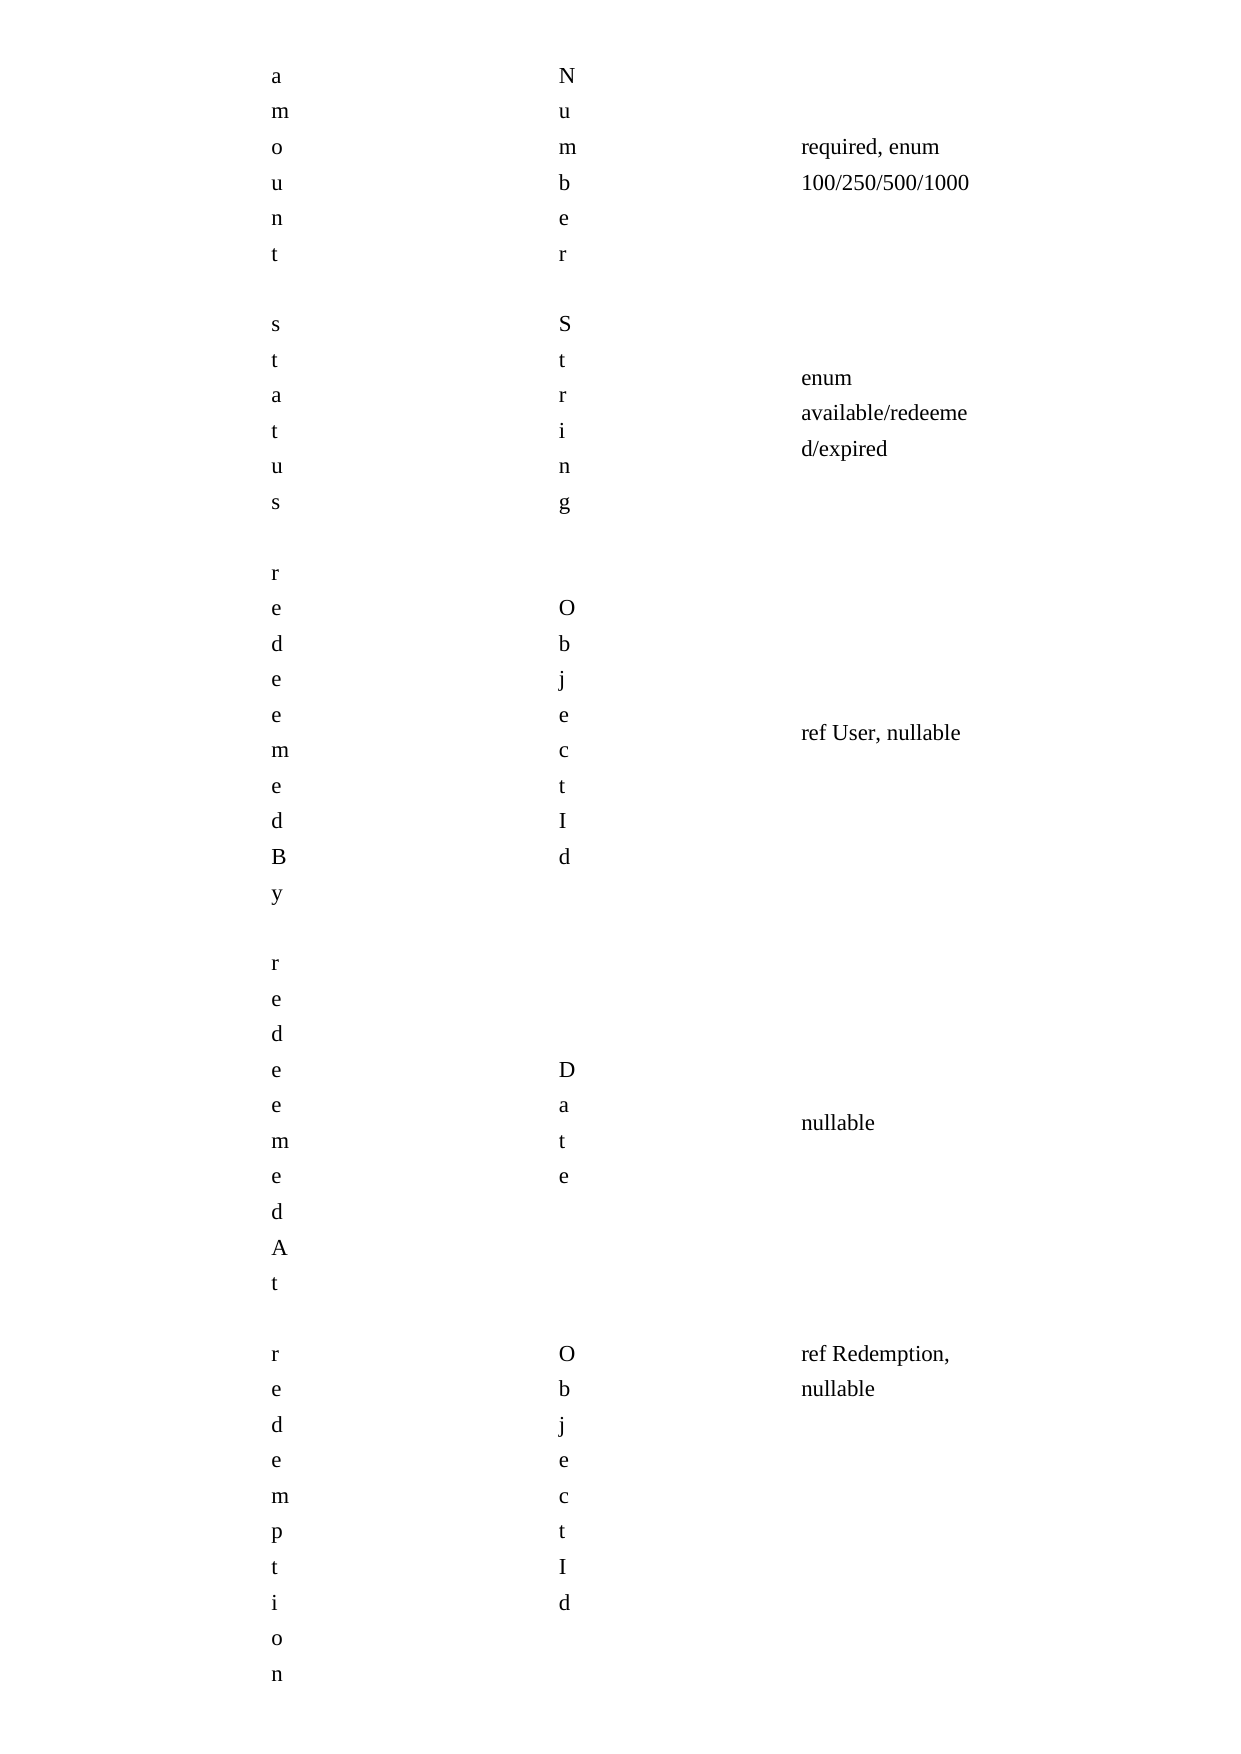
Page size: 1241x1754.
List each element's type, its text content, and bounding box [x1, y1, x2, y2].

table_cell status [118, 308, 406, 556]
table_cell ref User, nullable [648, 556, 1126, 946]
table_cell String [406, 308, 648, 556]
table_cell redeemedAt [118, 946, 406, 1337]
table_cell redeemedBy [118, 556, 406, 946]
table_cell required, enum 100/250/500/1000 [648, 59, 1126, 307]
table_cell redemption [118, 1337, 406, 1689]
table_cell enum available/redeemed/expired [648, 308, 1126, 556]
table_cell Date [406, 946, 648, 1337]
table_cell ObjectId [406, 1337, 648, 1689]
table_cell ref Redemption, nullable [648, 1337, 1126, 1689]
table_cell amount [118, 59, 406, 307]
table_cell nullable [648, 946, 1126, 1337]
table_cell ObjectId [406, 556, 648, 946]
table_cell Number [406, 59, 648, 307]
